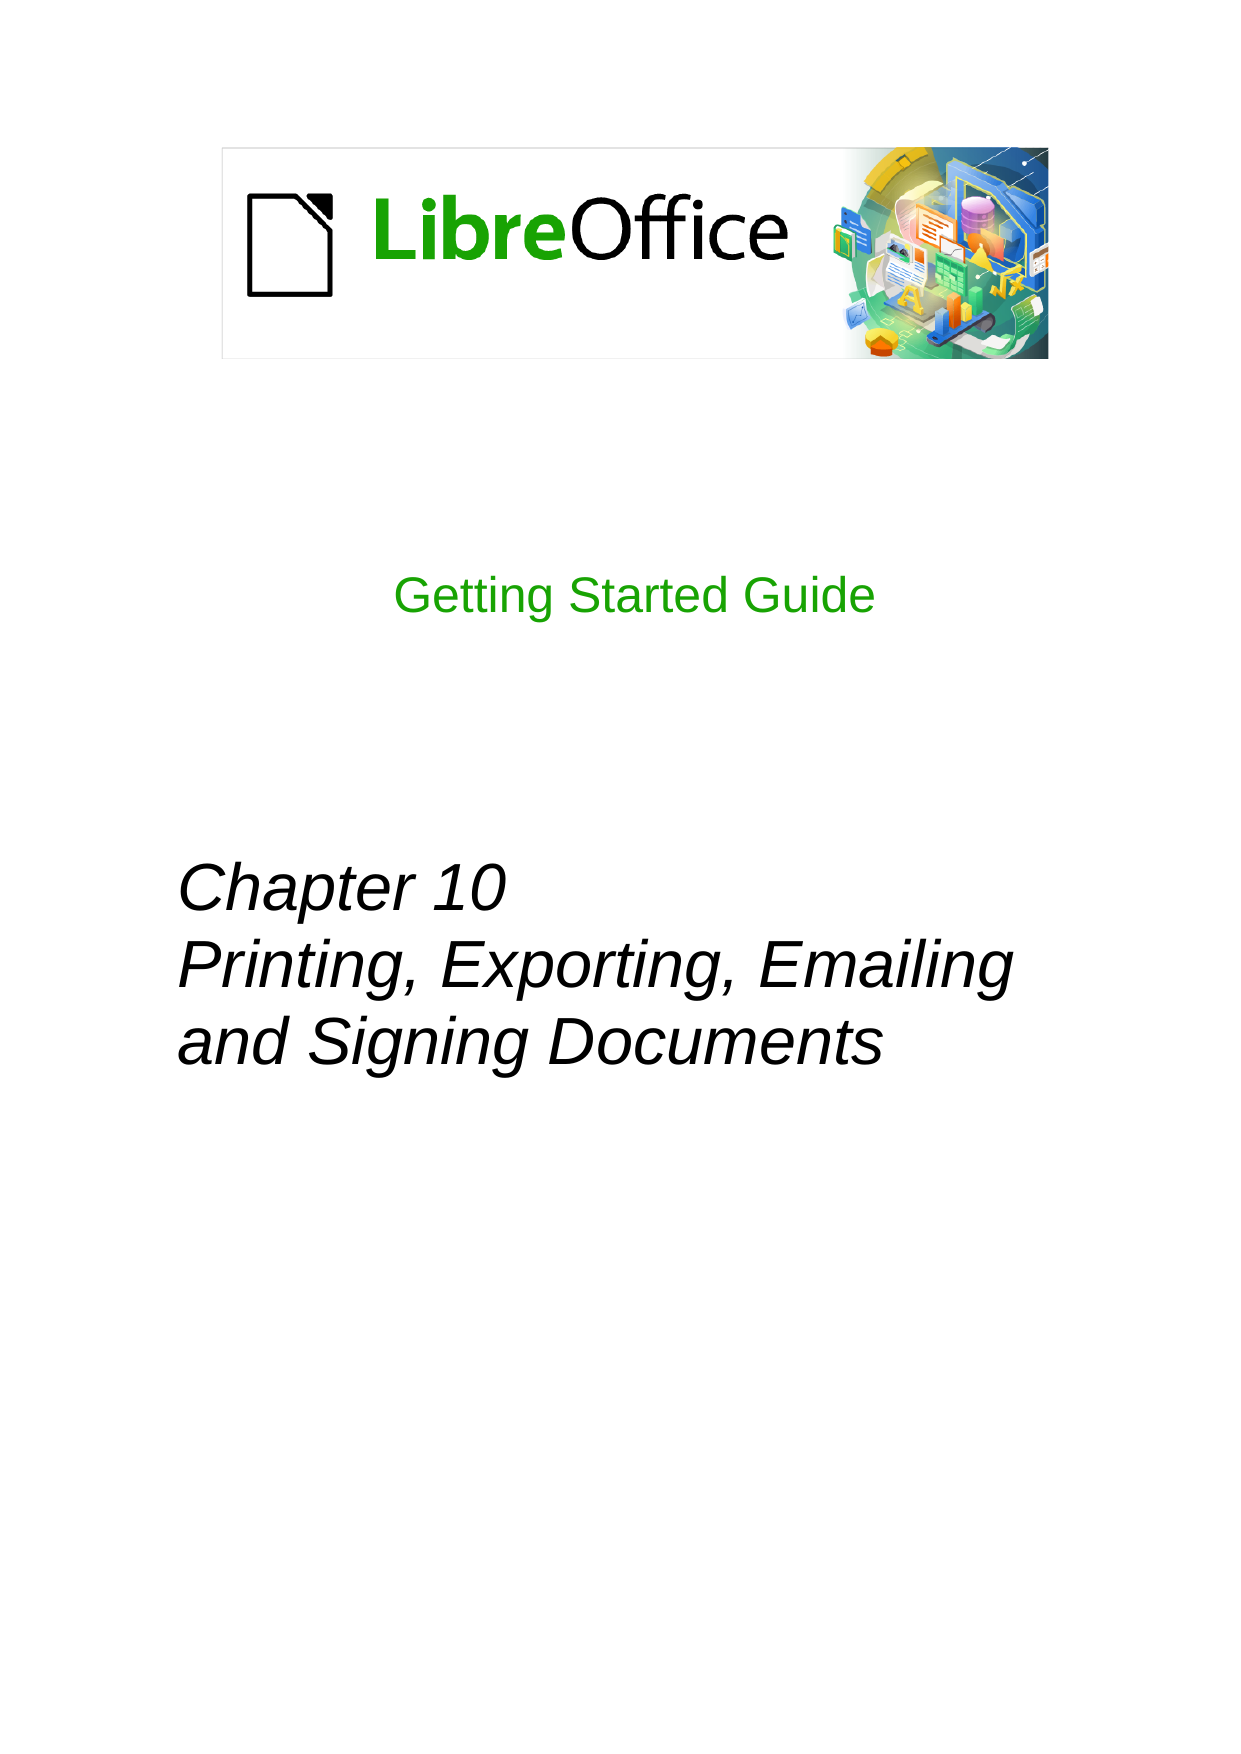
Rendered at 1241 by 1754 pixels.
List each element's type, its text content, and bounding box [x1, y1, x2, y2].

picture [221, 147, 1049, 359]
title Chapter 10 Printing, Exporting, Emailing and Signing Documents [177, 848, 1093, 1078]
text Getting Started Guide [177, 566, 1093, 623]
